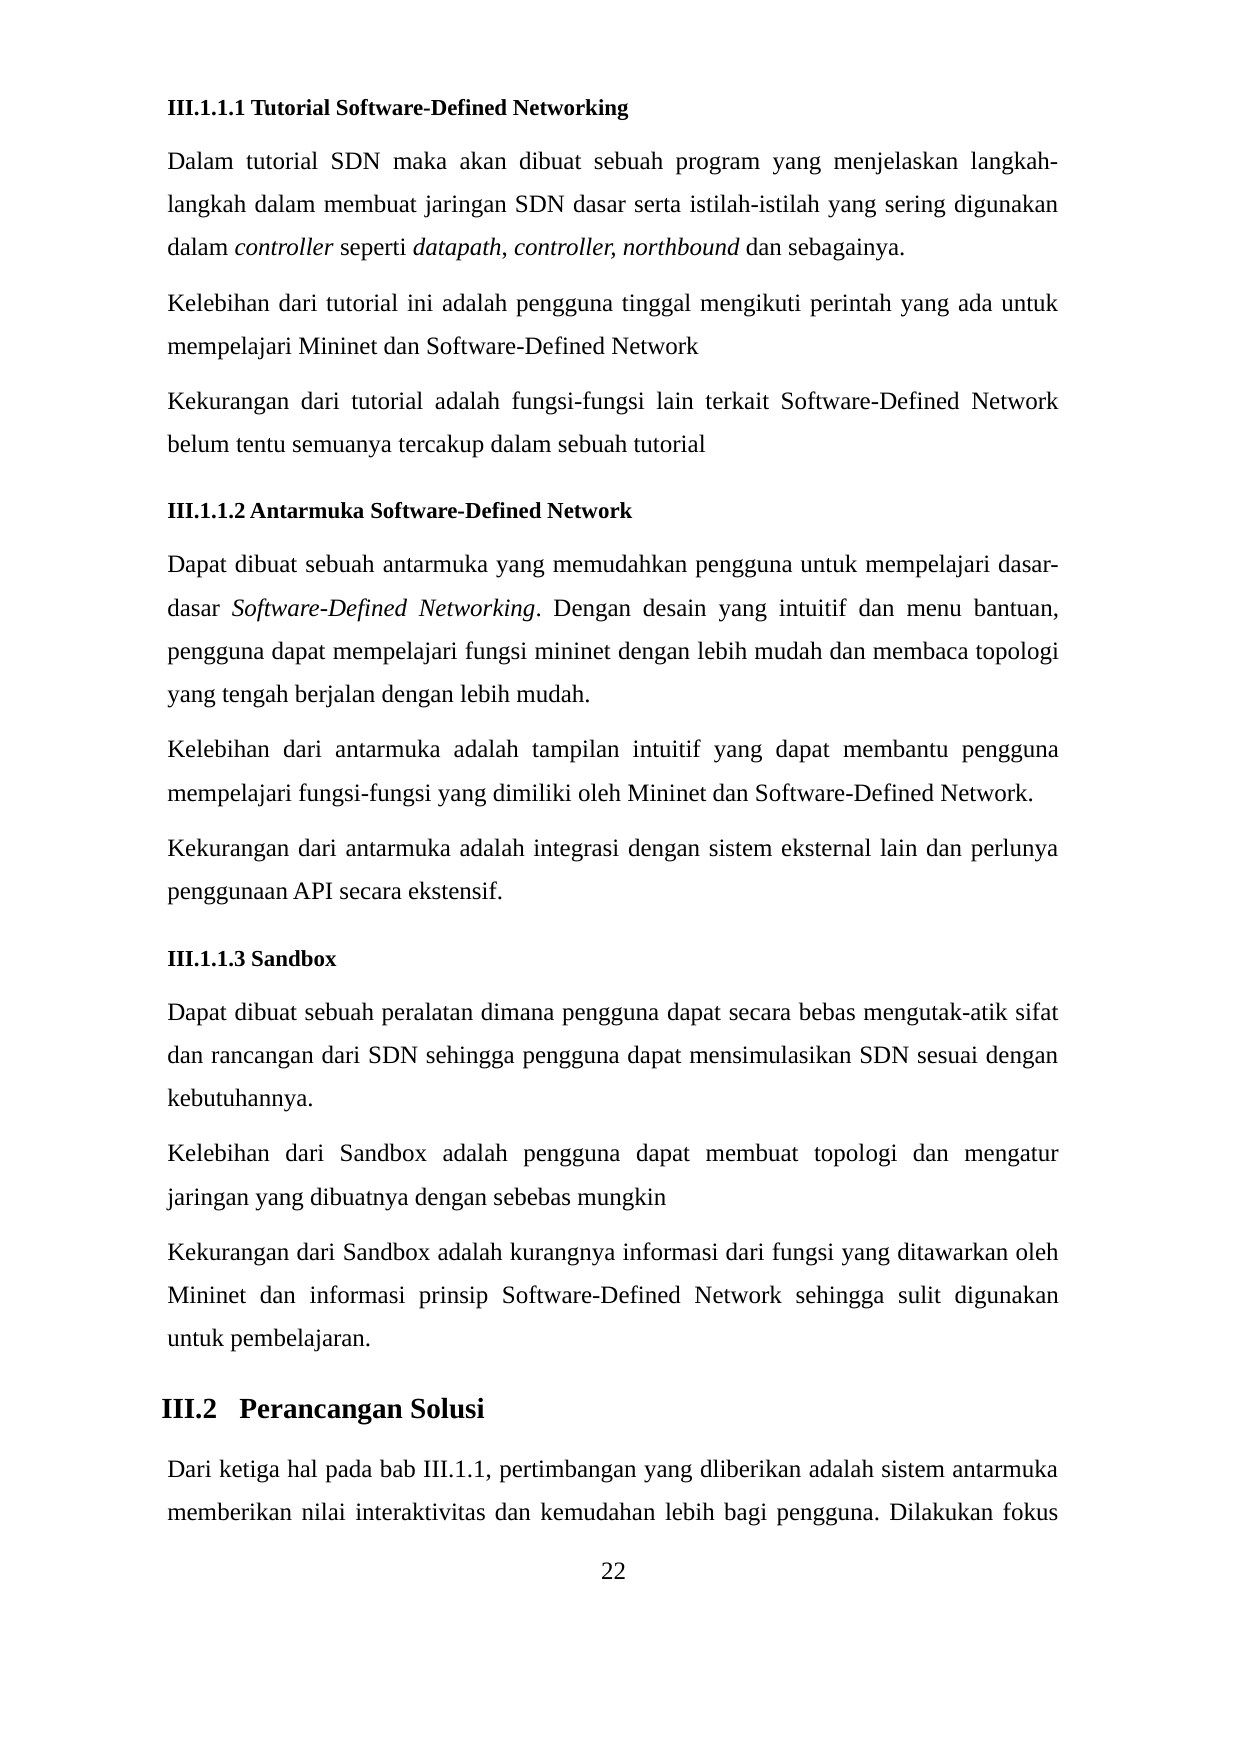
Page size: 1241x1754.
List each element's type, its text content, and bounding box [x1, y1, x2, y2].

text Dalam tutorial SDN maka akan dibuat sebuah program yang menjelaskan langkah-langkah dalam membuat jaringan SDN dasar serta istilah-istilah yang sering digunakan dalam controller seperti datapath, controller, northbound dan sebagainya. [167, 146, 1059, 261]
text Kekurangan dari tutorial adalah fungsi-fungsi lain terkait Software-Defined Network belum tentu semuanya tercakup dalam sebuah tutorial [167, 386, 1059, 458]
text Dapat dibuat sebuah peralatan dimana pengguna dapat secara bebas mengutak-atik sifat dan rancangan dari SDN sehingga pengguna dapat mensimulasikan SDN sesuai dengan kebutuhannya. [167, 997, 1059, 1112]
subtitle III.1.1.2 Antarmuka Software-Defined Network [167, 498, 1059, 524]
text Kekurangan dari antarmuka adalah integrasi dengan sistem eksternal lain dan perlunya penggunaan API secara ekstensif. [167, 833, 1059, 905]
subtitle III.2 Perancangan Solusi [161, 1392, 1062, 1425]
text Dari ketiga hal pada bab III.1.1, pertimbangan yang dliberikan adalah sistem antarmuka memberikan nilai interaktivitas dan kemudahan lebih bagi pengguna. Dilakukan fokus [167, 1454, 1059, 1526]
text Kelebihan dari tutorial ini adalah pengguna tinggal mengikuti perintah yang ada untuk mempelajari Mininet dan Software-Defined Network [167, 288, 1059, 359]
text Kekurangan dari Sandbox adalah kurangnya informasi dari fungsi yang ditawarkan oleh Mininet dan informasi prinsip Software-Defined Network sehingga sulit digunakan untuk pembelajaran. [167, 1237, 1059, 1352]
text Kelebihan dari Sandbox adalah pengguna dapat membuat topologi dan mengatur jaringan yang dibuatnya dengan sebebas mungkin [167, 1138, 1059, 1210]
text Dapat dibuat sebuah antarmuka yang memudahkan pengguna untuk mempelajari dasar-dasar Software-Defined Networking. Dengan desain yang intuitif dan menu bantuan, pengguna dapat mempelajari fungsi mininet dengan lebih mudah dan membaca topologi yang tengah berjalan dengan lebih mudah. [167, 549, 1059, 708]
subtitle III.1.1.1 Tutorial Software-Defined Networking [167, 94, 1059, 120]
subtitle III.1.1.3 Sandbox [167, 944, 1059, 971]
text Kelebihan dari antarmuka adalah tampilan intuitif yang dapat membantu pengguna mempelajari fungsi-fungsi yang dimiliki oleh Mininet dan Software-Defined Network. [167, 734, 1059, 806]
